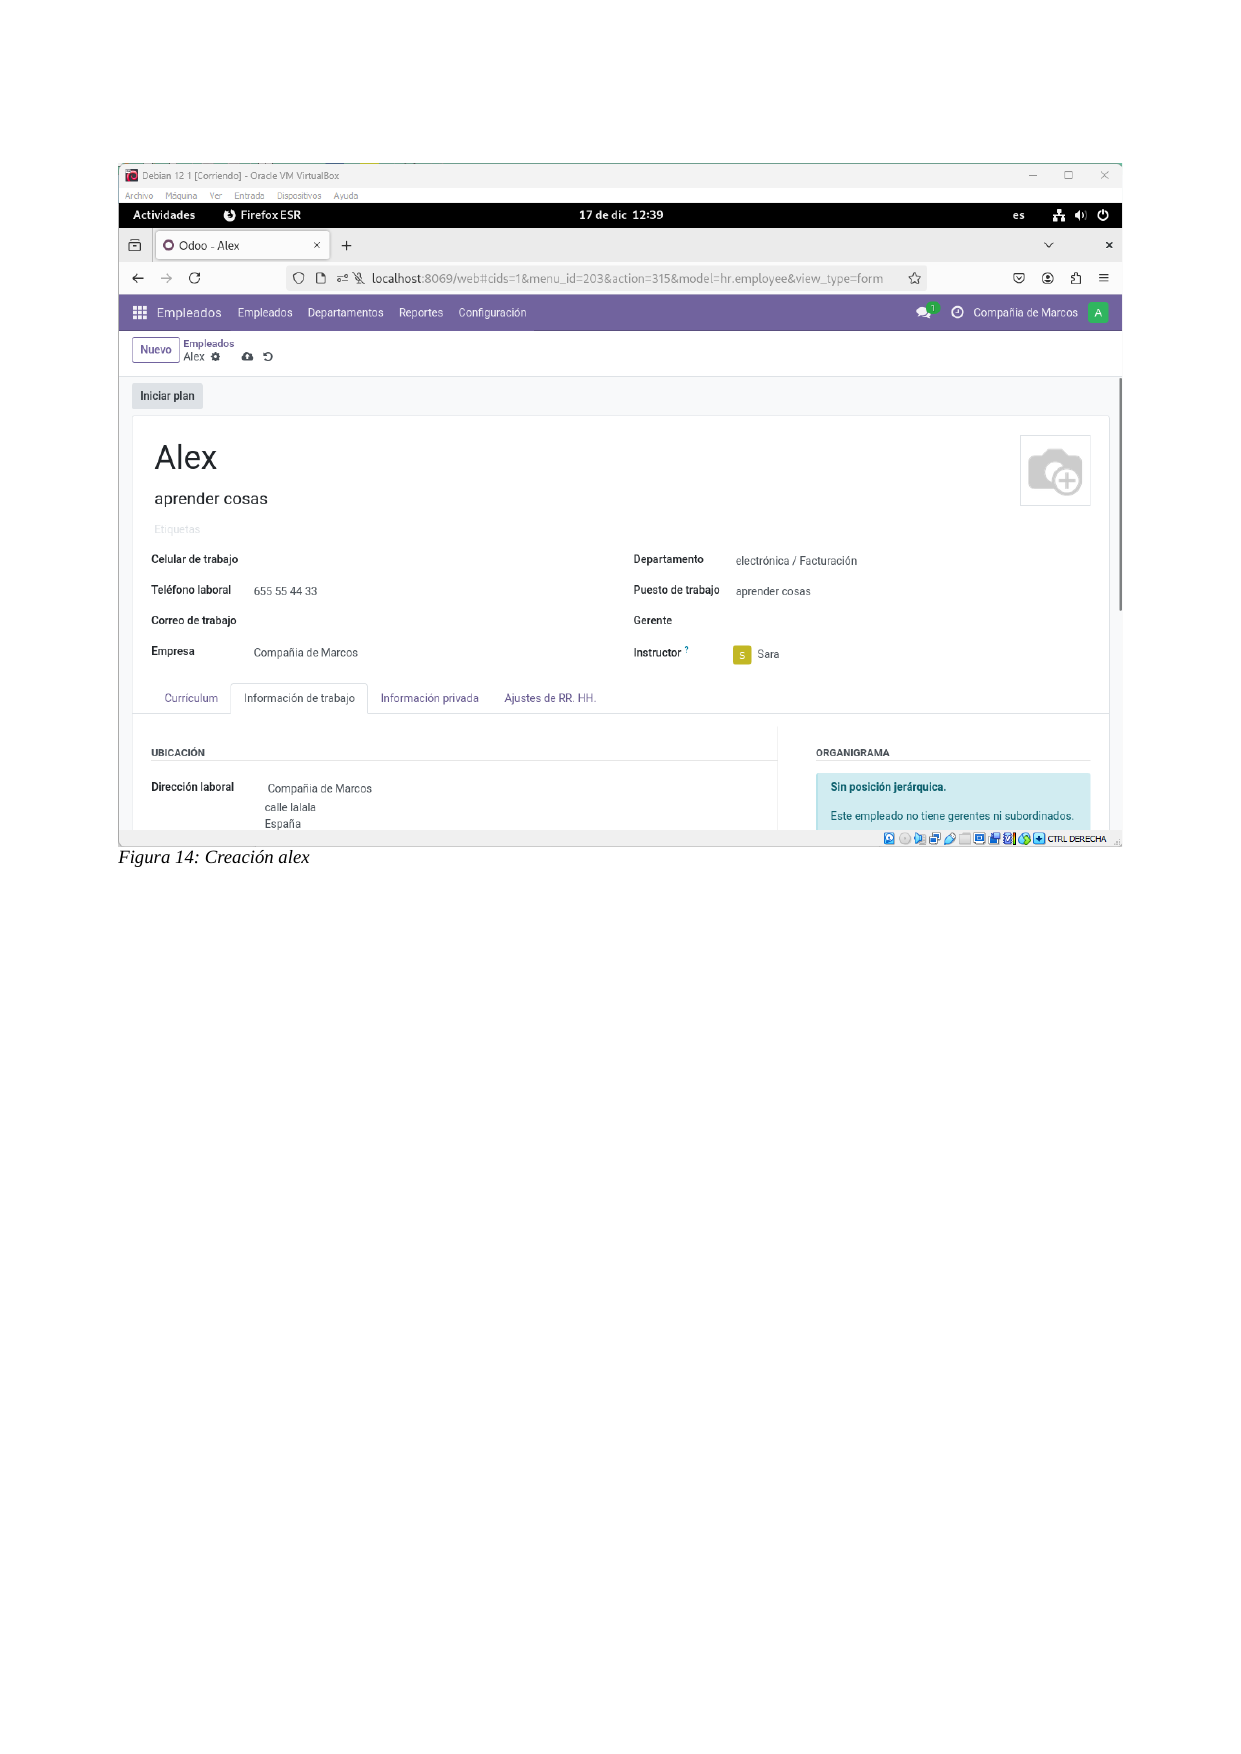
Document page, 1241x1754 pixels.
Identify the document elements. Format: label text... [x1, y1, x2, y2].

text Figura 14: Creación alex [118, 847, 1122, 868]
picture [118, 163, 1123, 847]
